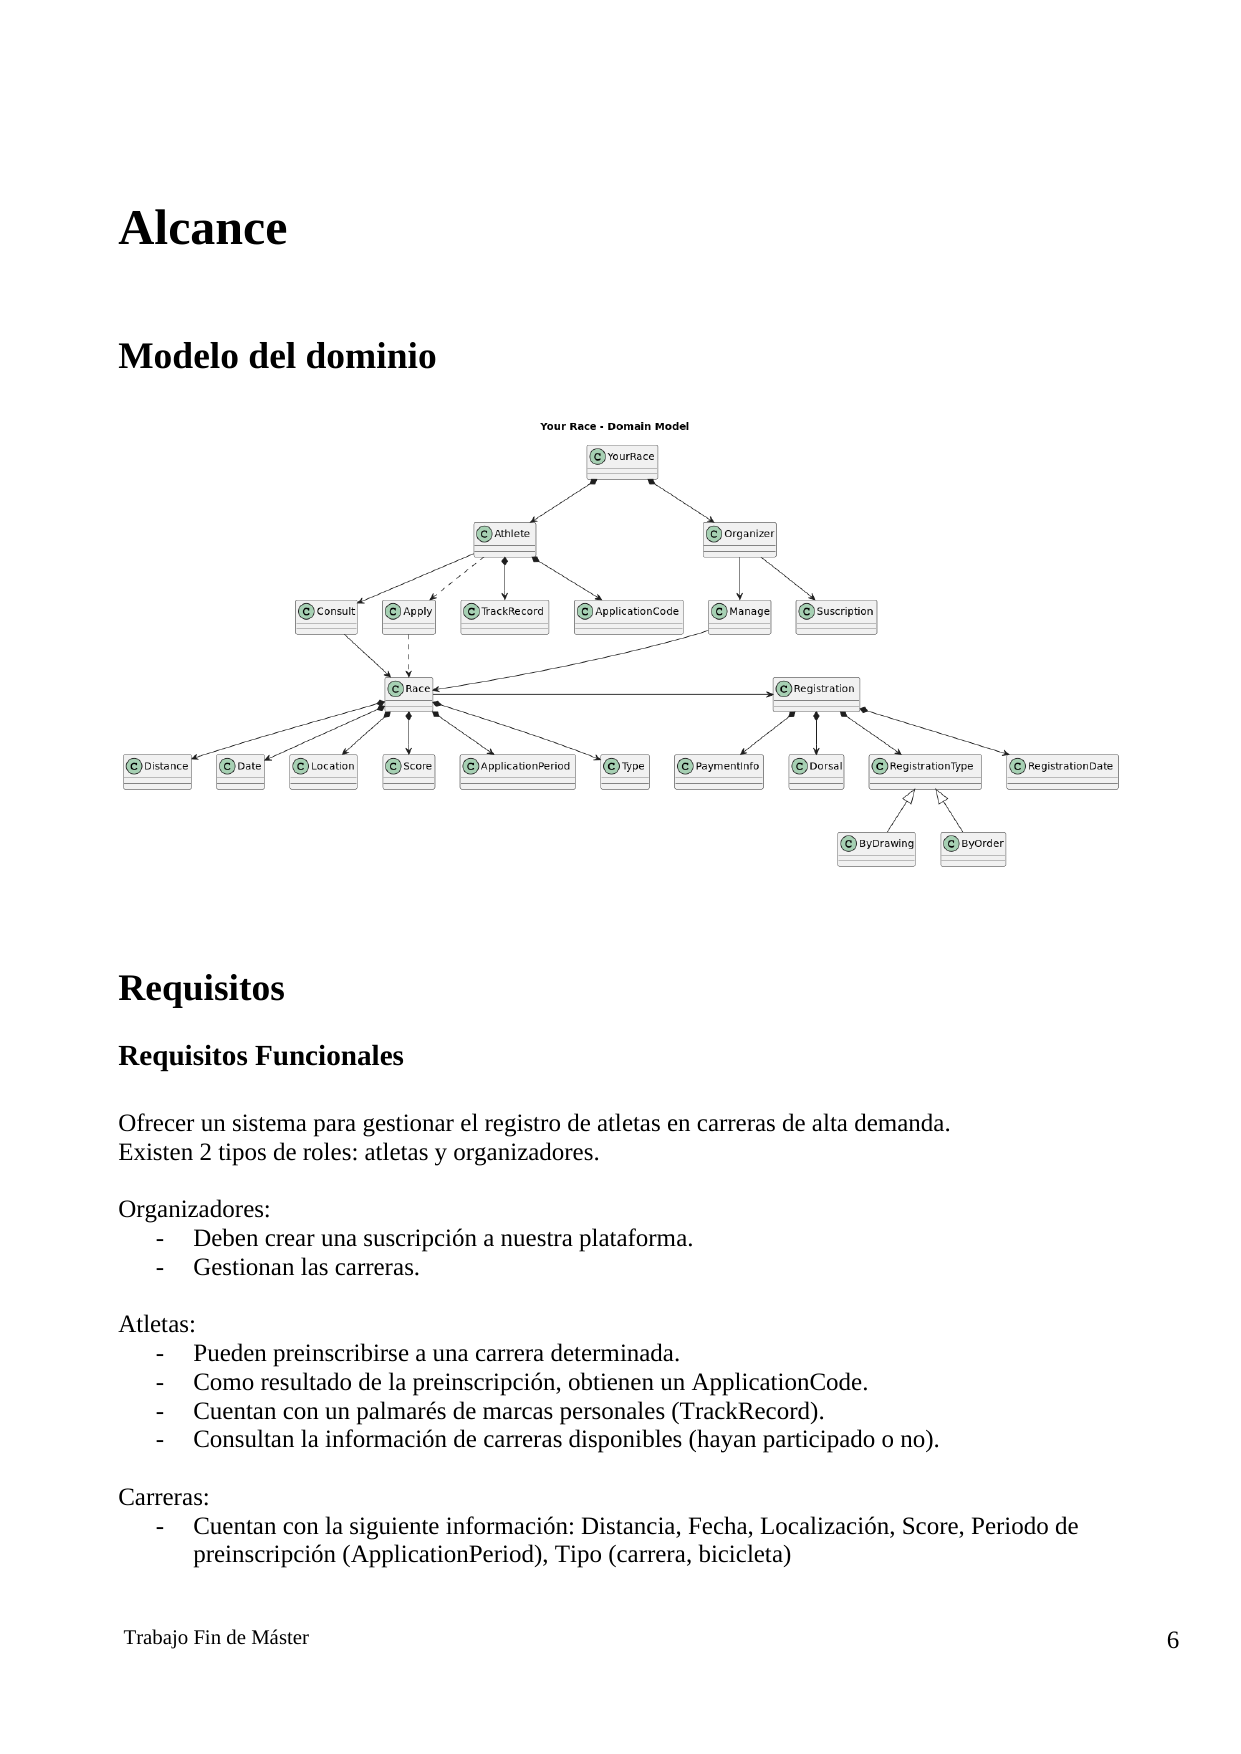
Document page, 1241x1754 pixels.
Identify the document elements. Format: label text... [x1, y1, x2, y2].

list Como resultado de la preinscripción, obtienen un ApplicationCode. [156, 1367, 1122, 1396]
subtitle Alcance [118, 198, 1122, 255]
text Atletas: [118, 1309, 1122, 1338]
list Pueden preinscribirse a una carrera determinada. [156, 1338, 1122, 1367]
list Deben crear una suscripción a nuestra plataforma. [156, 1223, 1122, 1252]
text Carreras: [118, 1482, 1122, 1511]
subtitle Requisitos Funcionales [118, 1038, 1122, 1071]
subtitle Requisitos [118, 965, 1122, 1008]
list Cuentan con la siguiente información: Distancia, Fecha, Localización, Score, Periodo de preinscripción (ApplicationPeriod), Tipo (carrera, bicicleta) [156, 1511, 1122, 1568]
list Gestionan las carreras. [156, 1252, 1122, 1281]
picture [118, 414, 1123, 871]
text Organizadores: [118, 1194, 1122, 1223]
text Ofrecer un sistema para gestionar el registro de atletas en carreras de alta demanda. [118, 1108, 1122, 1137]
list Consultan la información de carreras disponibles (hayan participado o no). [156, 1424, 1122, 1453]
text Existen 2 tipos de roles: atletas y organizadores. [118, 1137, 1122, 1166]
subtitle Modelo del dominio [118, 334, 1122, 377]
list Cuentan con un palmarés de marcas personales (TrackRecord). [156, 1396, 1122, 1424]
